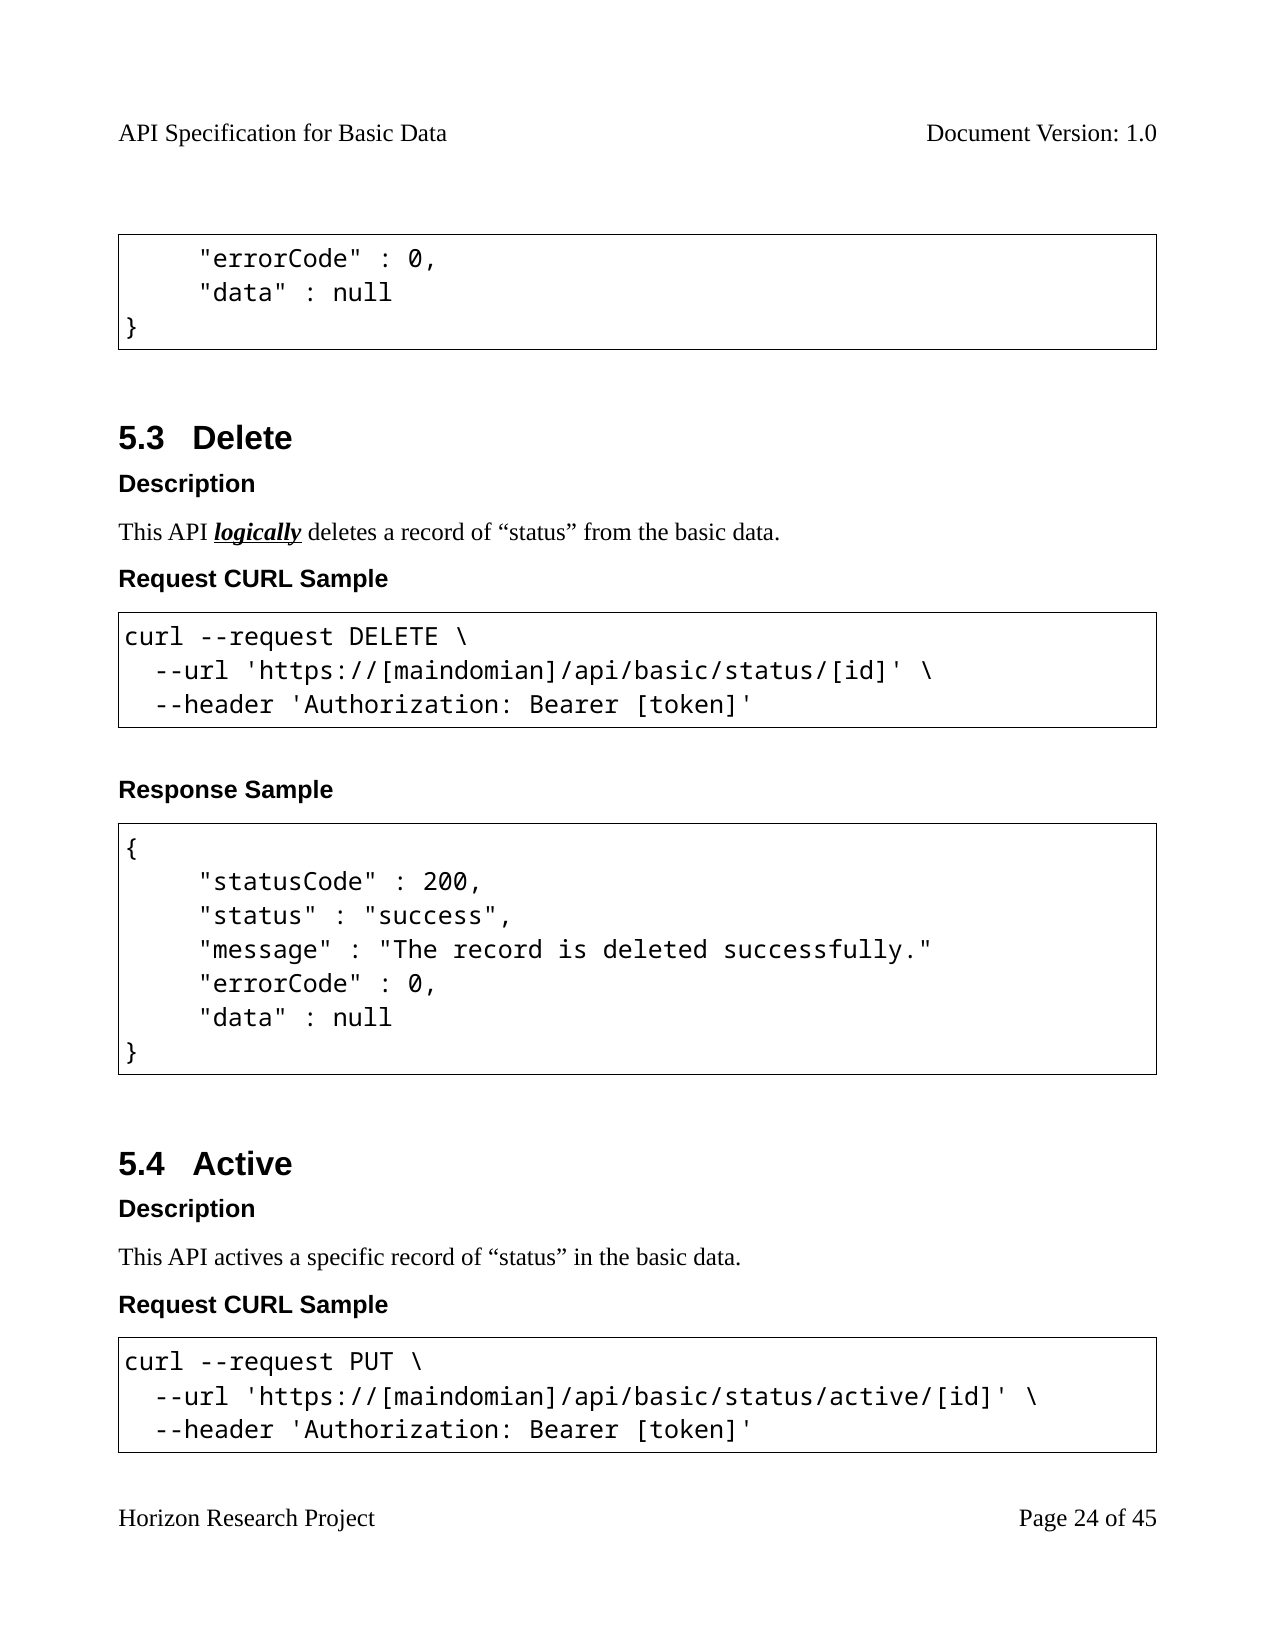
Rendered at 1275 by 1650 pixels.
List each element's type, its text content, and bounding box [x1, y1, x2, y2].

table_header "errorCode" : 0, "data" : null } [119, 235, 1156, 348]
text This API actives a specific record of “status” in the basic data. [118, 1242, 1157, 1271]
text This API logically deletes a record of “status” from the basic data. [118, 517, 1157, 546]
text Description [118, 469, 1157, 498]
subtitle Delete [118, 418, 1157, 457]
text Description [118, 1194, 1157, 1223]
text Response Sample [118, 775, 1157, 804]
table_header { "statusCode" : 200, "status" : "success", "message" : "The record is deleted successfully." "errorCode" : 0, "data" : null } [119, 824, 1156, 1074]
table_header curl --request DELETE \ --url 'https://[maindomian]/api/basic/status/[id]' \ --header 'Authorization: Bearer [token]' [119, 613, 1156, 727]
subtitle Active [118, 1143, 1157, 1182]
text Request CURL Sample [118, 564, 1157, 593]
table_header curl --request PUT \ --url 'https://[maindomian]/api/basic/status/active/[id]' \ --header 'Authorization: Bearer [token]' [119, 1338, 1156, 1452]
text Request CURL Sample [118, 1290, 1157, 1318]
